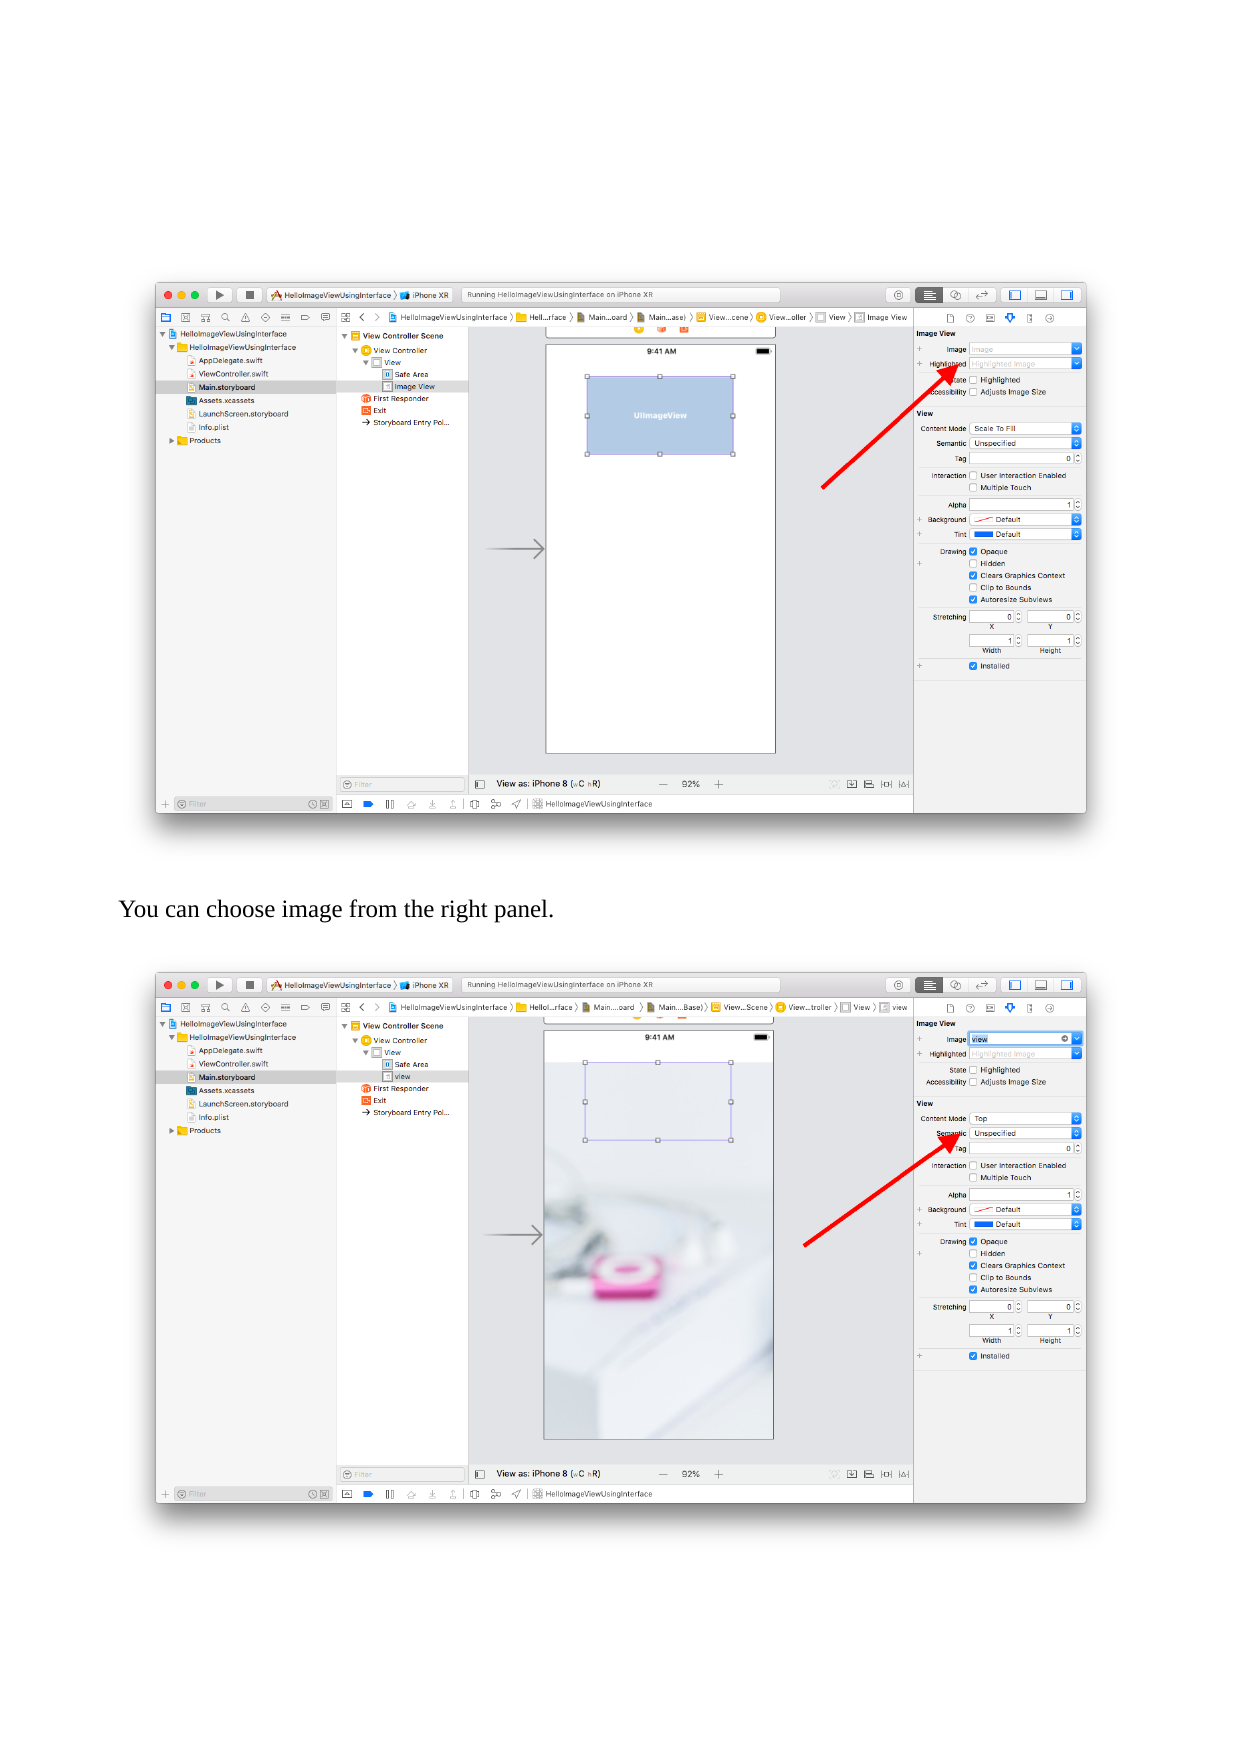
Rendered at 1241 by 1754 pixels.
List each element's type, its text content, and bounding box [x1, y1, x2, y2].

picture [118, 951, 1123, 1556]
text You can choose image from the right panel. [118, 894, 1122, 923]
picture [118, 261, 1123, 866]
